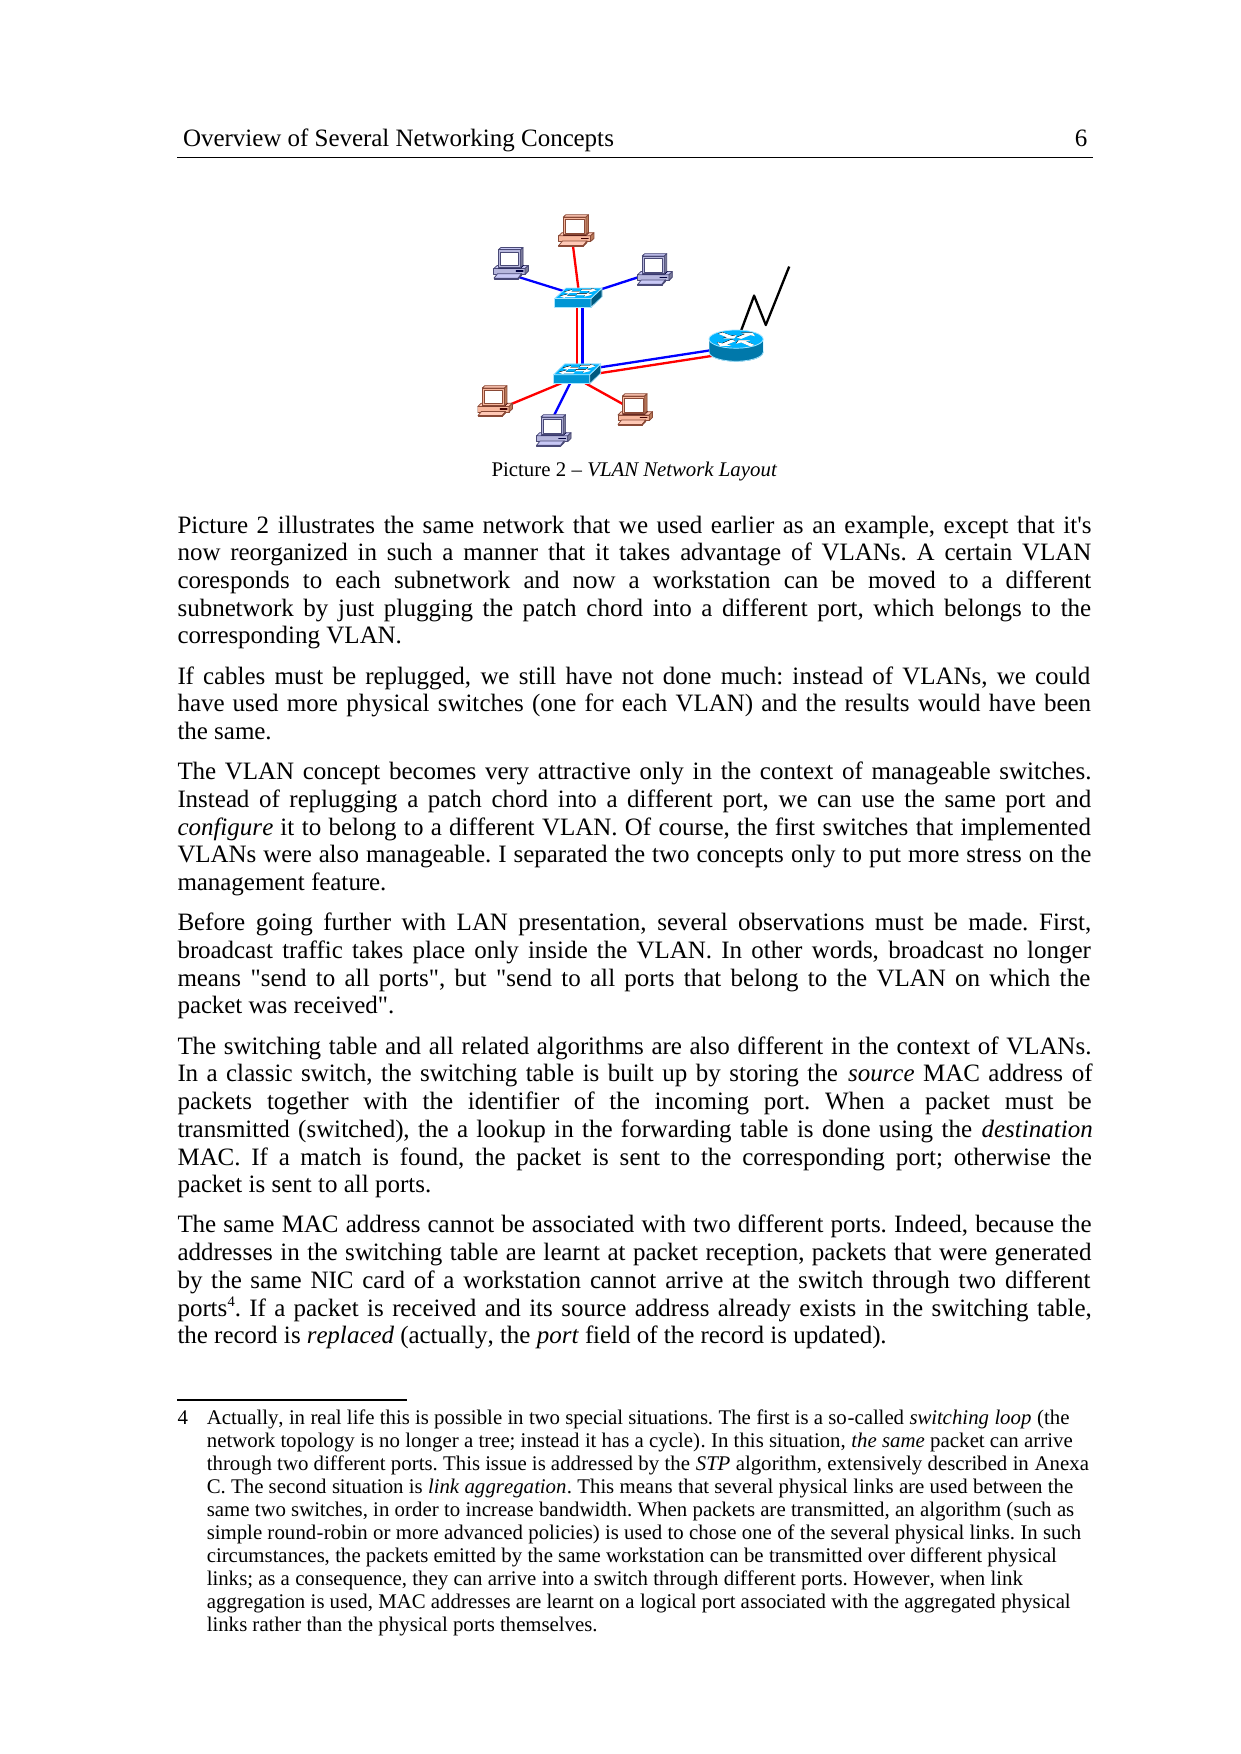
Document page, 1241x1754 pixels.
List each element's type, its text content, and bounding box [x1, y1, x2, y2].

text The same MAC address cannot be associated with two different ports. Indeed, because the addresses in the switching table are learnt at packet reception, packets that were generated by the same NIC card of a workstation cannot arrive at the switch through two different ports. If a packet is received and its source address already exists in the switching table, the record is replaced (actually, the port field of the record is updated). [177, 1211, 1093, 1349]
text Actually, in real life this is possible in two special situations. The first is a so‑called switching loop (the network topology is no longer a tree; instead it has a cycle). In this situation, the same packet can arrive through two different ports. This issue is addressed by the STP algorithm, extensively described in Anexa C. The second situation is link aggregation. This means that several physical links are used between the same two switches, in order to increase bandwidth. When packets are transmitted, an algorithm (such as simple round‑robin or more advanced policies) is used to chose one of the several physical links. In such circumstances, the packets emitted by the same workstation can be transmitted over different physical links; as a consequence, they can arrive into a switch through different ports. However, when link aggregation is used, MAC addresses are learnt on a logical port associated with the aggregated physical links rather than the physical ports themselves. [177, 1406, 1093, 1636]
text The switching table and all related algorithms are also different in the context of VLANs. In a classic switch, the switching table is built up by storing the source MAC address of packets together with the identifier of the incoming port. When a packet must be transmitted (switched), the a lookup in the forwarding table is done using the destination MAC. If a match is found, the packet is sent to the corresponding port; otherwise the packet is sent to all ports. [177, 1032, 1093, 1198]
text Picture 2 illustrates the same network that we used earlier as an example, except that it's now reorganized in such a manner that it takes advantage of VLANs. A certain VLAN coresponds to each subnetwork and now a workstation can be moved to a different subnetwork by just plugging the patch chord into a different port, which belongs to the corresponding VLAN. [177, 185, 1093, 649]
text If cables must be replugged, we still have not done much: instead of VLANs, we could have used more physical switches (one for each VLAN) and the results would have been the same. [177, 662, 1093, 745]
text The VLAN concept becomes very attractive only in the context of manageable switches. Instead of replugging a patch chord into a different port, we can use the same port and configure it to belong to a different VLAN. Of course, the first switches that implemented VLANs were also manageable. I separated the two concepts only to put more stress on the management feature. [177, 757, 1093, 896]
text Picture 2 – VLAN Network Layout [478, 214, 792, 481]
text Before going further with LAN presentation, several observations must be made. First, broadcast traffic takes place only inside the VLAN. In other words, broadcast no longer means "send to all ports", but "send to all ports that belong to the VLAN on which the packet was received". [177, 908, 1093, 1019]
